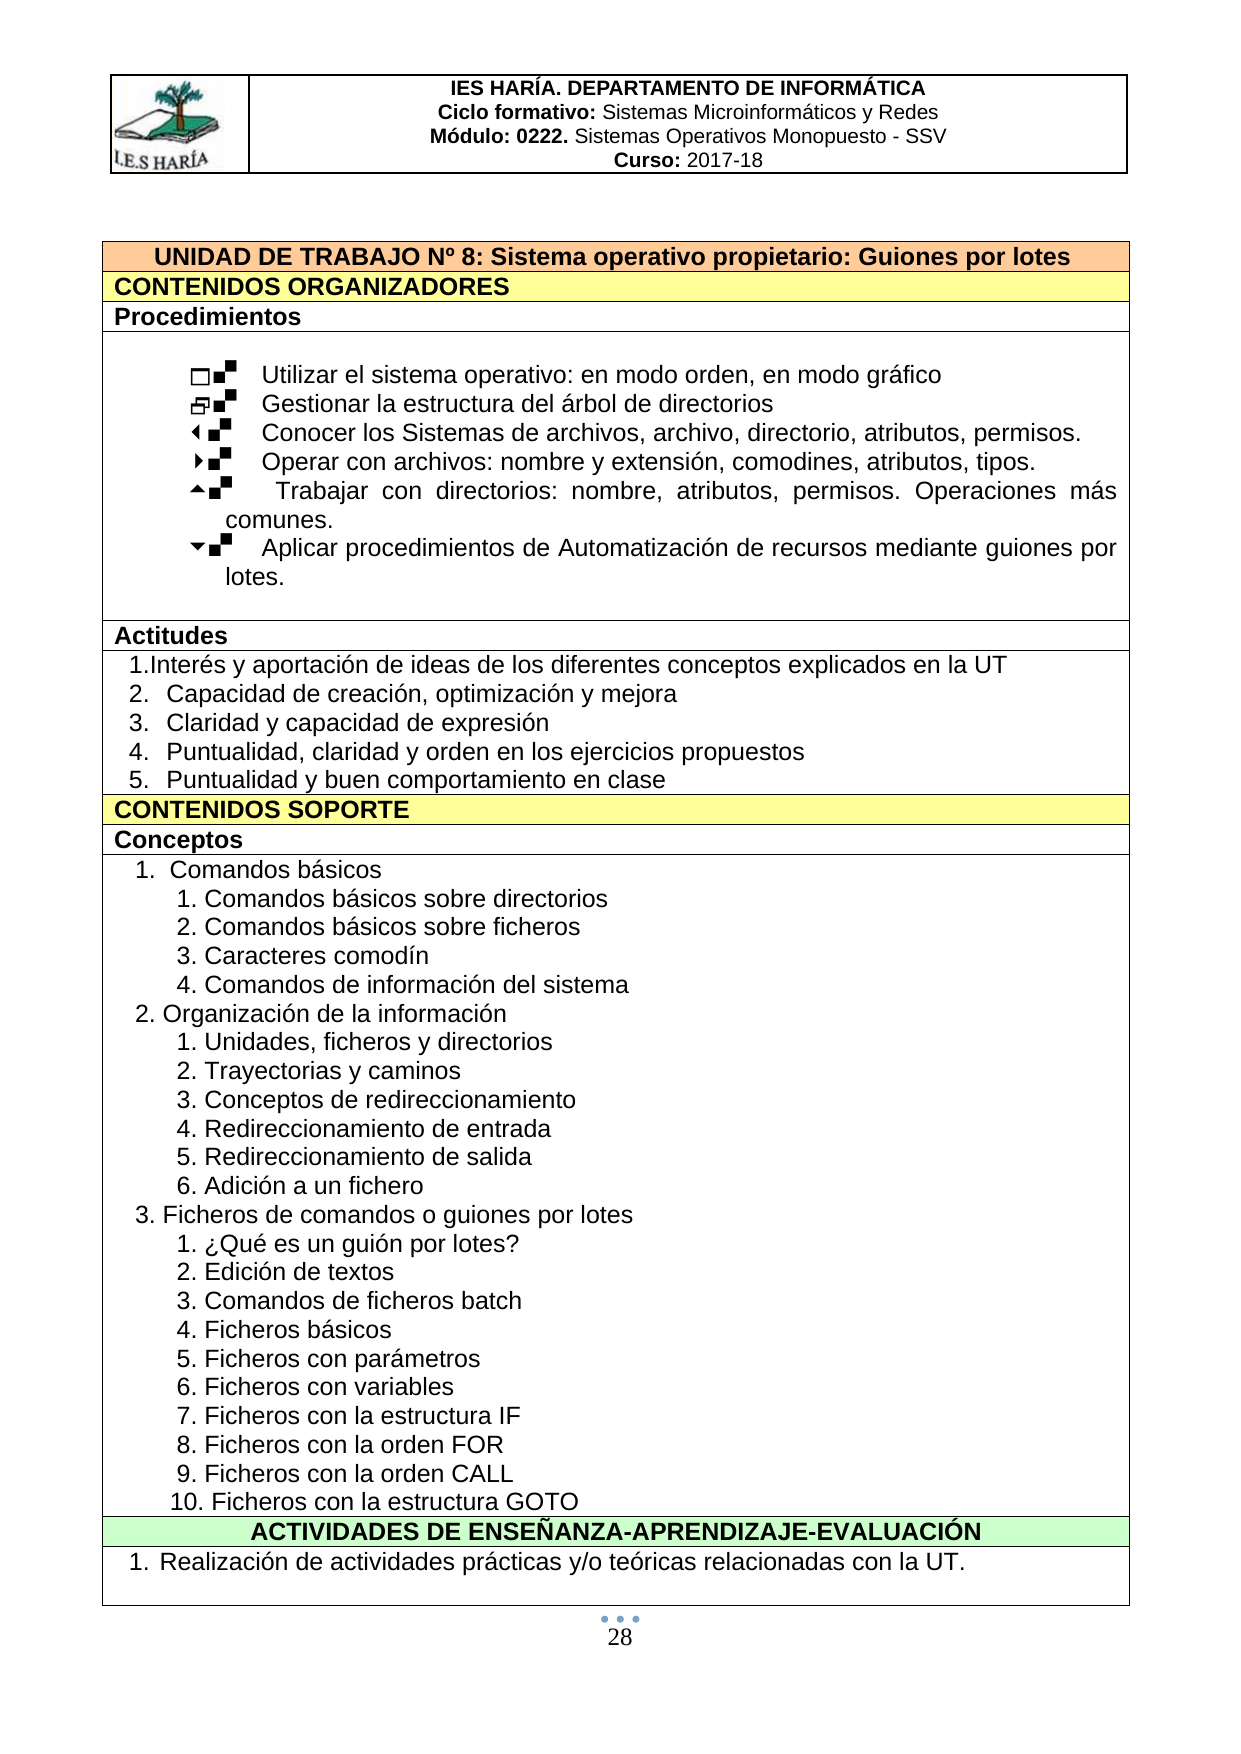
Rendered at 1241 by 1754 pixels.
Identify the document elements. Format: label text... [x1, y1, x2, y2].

table_cell CONTENIDOS ORGANIZADORES [103, 272, 1129, 301]
table_cell CONTENIDOS SOPORTE [103, 795, 1129, 824]
table_cell Utilizar el sistema operativo: en modo orden, en modo gráfico Gestionar la estructura del árbol de directorios Conocer los Sistemas de archivos, archivo, directorio, atributos, permisos. Operar con archivos: nombre y extensión, comodines, atributos, tipos. Trabajar con directorios: nombre, atributos, permisos. Operaciones más comunes. Aplicar procedimientos de Automatización de recursos mediante guiones por lotes. [103, 332, 1129, 620]
table_cell 1. Comandos básicos 1. Comandos básicos sobre directorios 2. Comandos básicos sobre ficheros 3. Caracteres comodín 4. Comandos de información del sistema 2. Organización de la información 1. Unidades, ficheros y directorios 2. Trayectorias y caminos 3. Conceptos de redireccionamiento 4. Redireccionamiento de entrada 5. Redireccionamiento de salida 6. Adición a un fichero 3. Ficheros de comandos o guiones por lotes 1. ¿Qué es un guión por lotes? 2. Edición de textos 3. Comandos de ficheros batch 4. Ficheros básicos 5. Ficheros con parámetros 6. Ficheros con variables 7. Ficheros con la estructura IF 8. Ficheros con la orden FOR 9. Ficheros con la orden CALL 10. Ficheros con la estructura GOTO [103, 855, 1129, 1516]
table_cell ACTIVIDADES DE ENSEÑANZA-APRENDIZAJE-EVALUACIÓN [103, 1517, 1129, 1546]
table_cell 1.Interés y aportación de ideas de los diferentes conceptos explicados en la UT Capacidad de creación, optimización y mejora Claridad y capacidad de expresión Puntualidad, claridad y orden en los ejercicios propuestos Puntualidad y buen comportamiento en clase [103, 651, 1129, 794]
table_cell Realización de actividades prácticas y/o teóricas relacionadas con la UT. [103, 1547, 1129, 1604]
table_cell Actitudes [103, 621, 1129, 649]
table_cell Conceptos [103, 825, 1129, 854]
table_cell Procedimientos [103, 302, 1129, 331]
picture [112, 76, 225, 171]
table_header UNIDAD DE TRABAJO Nº 8: Sistema operativo propietario: Guiones por lotes [103, 242, 1129, 271]
